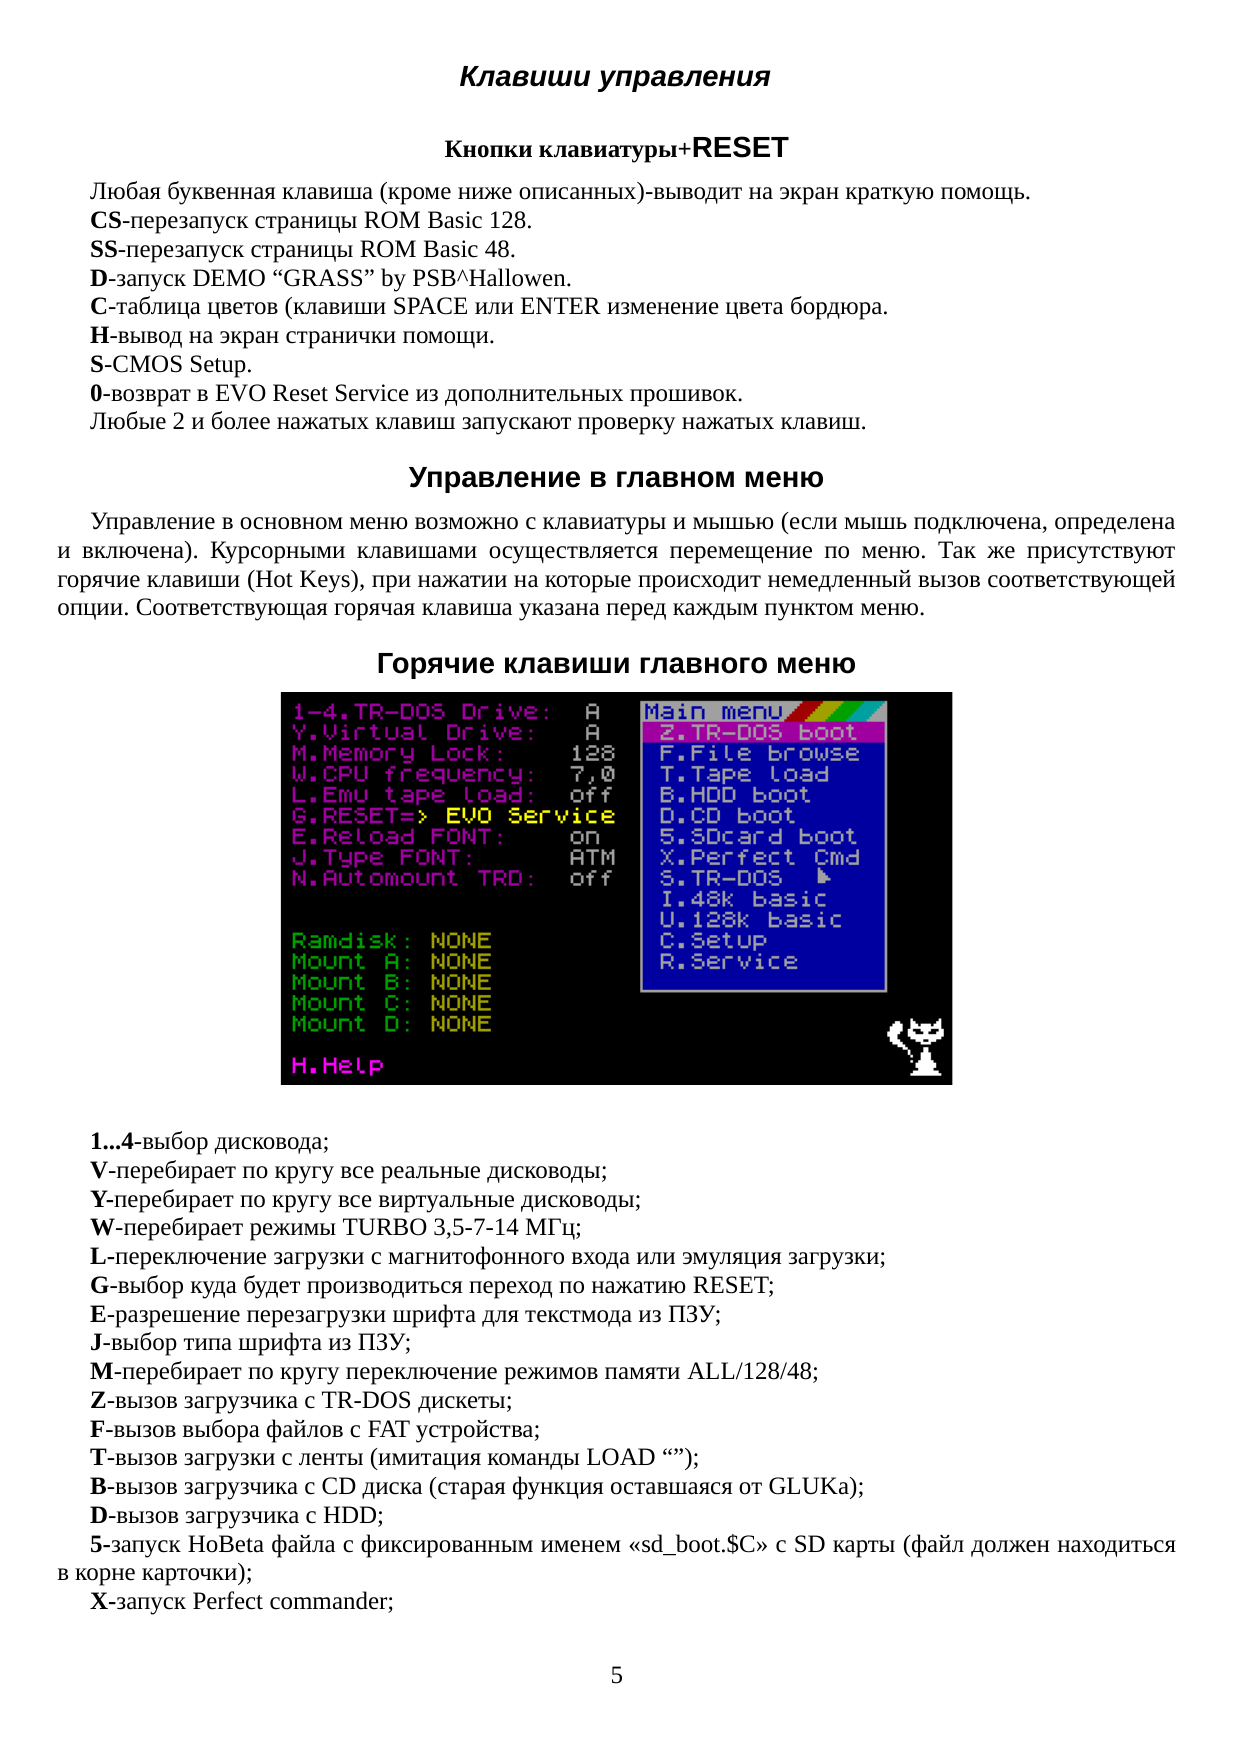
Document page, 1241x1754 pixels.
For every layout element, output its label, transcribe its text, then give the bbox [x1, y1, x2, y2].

text Любые 2 и более нажатых клавиш запускают проверку нажатых клавиш. [57, 406, 1176, 435]
text X-запуск Perfect commander; [57, 1586, 1176, 1615]
text L-переключение загрузки с магнитофонного входа или эмуляция загрузки; [57, 1241, 1176, 1270]
text F-вызов выбора файлов с FAT устройства; [57, 1414, 1176, 1442]
text SS-перезапуск страницы ROM Basic 48. [57, 234, 1176, 263]
text M-перебирает по кругу переключение режимов памяти ALL/128/48; [57, 1356, 1176, 1385]
text D-вызов загрузчика с HDD; [57, 1500, 1176, 1529]
text 5-запуск HoBeta файла с фиксированным именем «sd_boot.$C» c SD карты (файл должен находиться в корне карточки); [57, 1529, 1176, 1586]
text S-CMOS Setup. [57, 349, 1176, 378]
text 1...4-выбор дисковода; [57, 1126, 1176, 1155]
text G-выбор куда будет производиться переход по нажатию RESET; [57, 1270, 1176, 1299]
subtitle Кнопки клавиатуры+RESET [57, 130, 1176, 164]
text J-выбор типа шрифта из ПЗУ; [57, 1327, 1176, 1356]
text C-таблица цветов (клавиши SPACE или ENTER изменение цвета бордюра. [57, 291, 1176, 320]
picture [280, 692, 953, 1085]
text D-запуск DEMO “GRASS” by PSB^Hallowen. [57, 263, 1176, 291]
text CS-перезапуск страницы ROM Basic 128. [57, 205, 1176, 234]
text 0-возврат в EVO Reset Service из дополнительных прошивок. [57, 378, 1176, 406]
text T-вызов загрузки с ленты (имитация команды LOAD “”); [57, 1442, 1176, 1471]
subtitle Горячие клавиши главного меню [57, 646, 1176, 680]
text W-перебирает режимы TURBO 3,5-7-14 МГц; [57, 1212, 1176, 1241]
subtitle Клавиши управления [57, 59, 1176, 93]
text Y-перебирает по кругу все виртуальные дисководы; [57, 1184, 1176, 1212]
subtitle Управление в главном меню [57, 460, 1176, 494]
text B-вызов загрузчика с CD диска (старая функция оставшаяся от GLUKа); [57, 1471, 1176, 1500]
text Z-вызов загрузчика с TR-DOS дискеты; [57, 1385, 1176, 1414]
text H-вывод на экран странички помощи. [57, 320, 1176, 349]
text Любая буквенная клавиша (кроме ниже описанных)-выводит на экран краткую помощь. [57, 176, 1176, 205]
text V-перебирает по кругу все реальные дисководы; [57, 1155, 1176, 1184]
text Управление в основном меню возможно с клавиатуры и мышью (если мышь подключена, определена и включена). Курсорными клавишами осуществляется перемещение по меню. Так же присутствуют горячие клавиши (Hot Keys), при нажатии на которые происходит немедленный вызов соответствующей опции. Соответствующая горячая клавиша указана перед каждым пунктом меню. [57, 506, 1176, 621]
text E-разрешение перезагрузки шрифта для текстмода из ПЗУ; [57, 1299, 1176, 1327]
